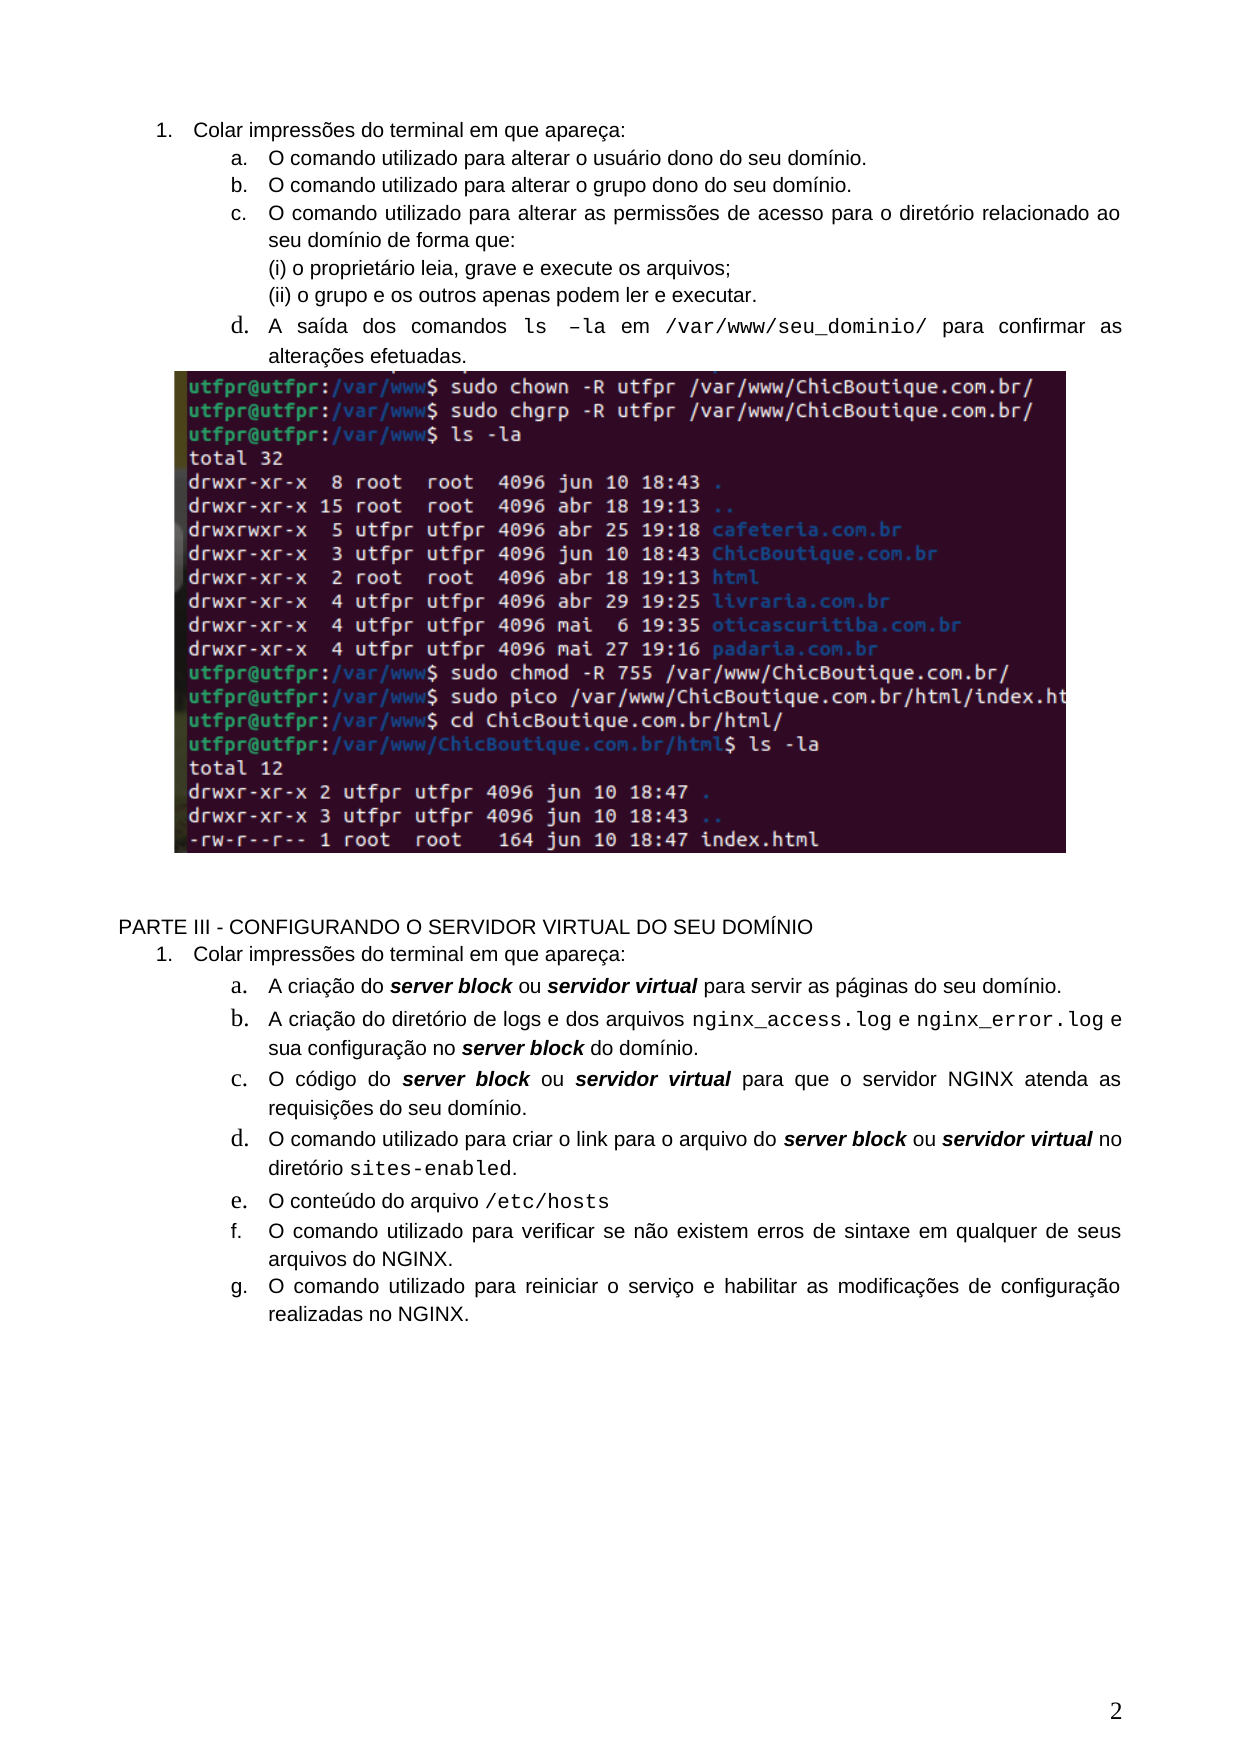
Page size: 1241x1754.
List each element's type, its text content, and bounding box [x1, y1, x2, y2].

list A criação do server block ou servidor virtual para servir as páginas do seu domínio. [231, 970, 1122, 998]
text (ii) o grupo e os outros apenas podem ler e executar. [193, 283, 1122, 307]
list O comando utilizado para reiniciar o serviço e habilitar as modificações de configuração realizadas no NGINX. [231, 1274, 1122, 1326]
list O conteúdo do arquivo /etc/hosts [231, 1185, 1122, 1215]
list A criação do diretório de logs e dos arquivos nginx_access.log e nginx_error.log e sua configuração no server block do domínio. [231, 1003, 1122, 1060]
list O comando utilizado para alterar as permissões de acesso para o diretório relacionado ao seu domínio de forma que: [231, 201, 1122, 252]
list O comando utilizado para alterar o grupo dono do seu domínio. [231, 173, 1122, 197]
text (i) o proprietário leia, grave e execute os arquivos; [193, 256, 1122, 279]
list Colar impressões do terminal em que apareça: [156, 942, 1122, 966]
list Colar impressões do terminal em que apareça: [156, 118, 1122, 142]
text PARTE III - CONFIGURANDO O SERVIDOR VIRTUAL DO SEU DOMÍNIO [118, 915, 1122, 939]
list O comando utilizado para alterar o usuário dono do seu domínio. [231, 146, 1122, 169]
list O código do server block ou servidor virtual para que o servidor NGINX atenda as requisições do seu domínio. [231, 1063, 1122, 1119]
picture [174, 371, 1066, 853]
list O comando utilizado para criar o link para o arquivo do server block ou servidor virtual no diretório sites-enabled. [231, 1123, 1122, 1181]
list O comando utilizado para verificar se não existem erros de sintaxe em qualquer de seus arquivos do NGINX. [231, 1219, 1122, 1271]
list A saída dos comandos ls –la em /var/www/seu_dominio/ para confirmar as alterações efetuadas. [231, 311, 1122, 368]
